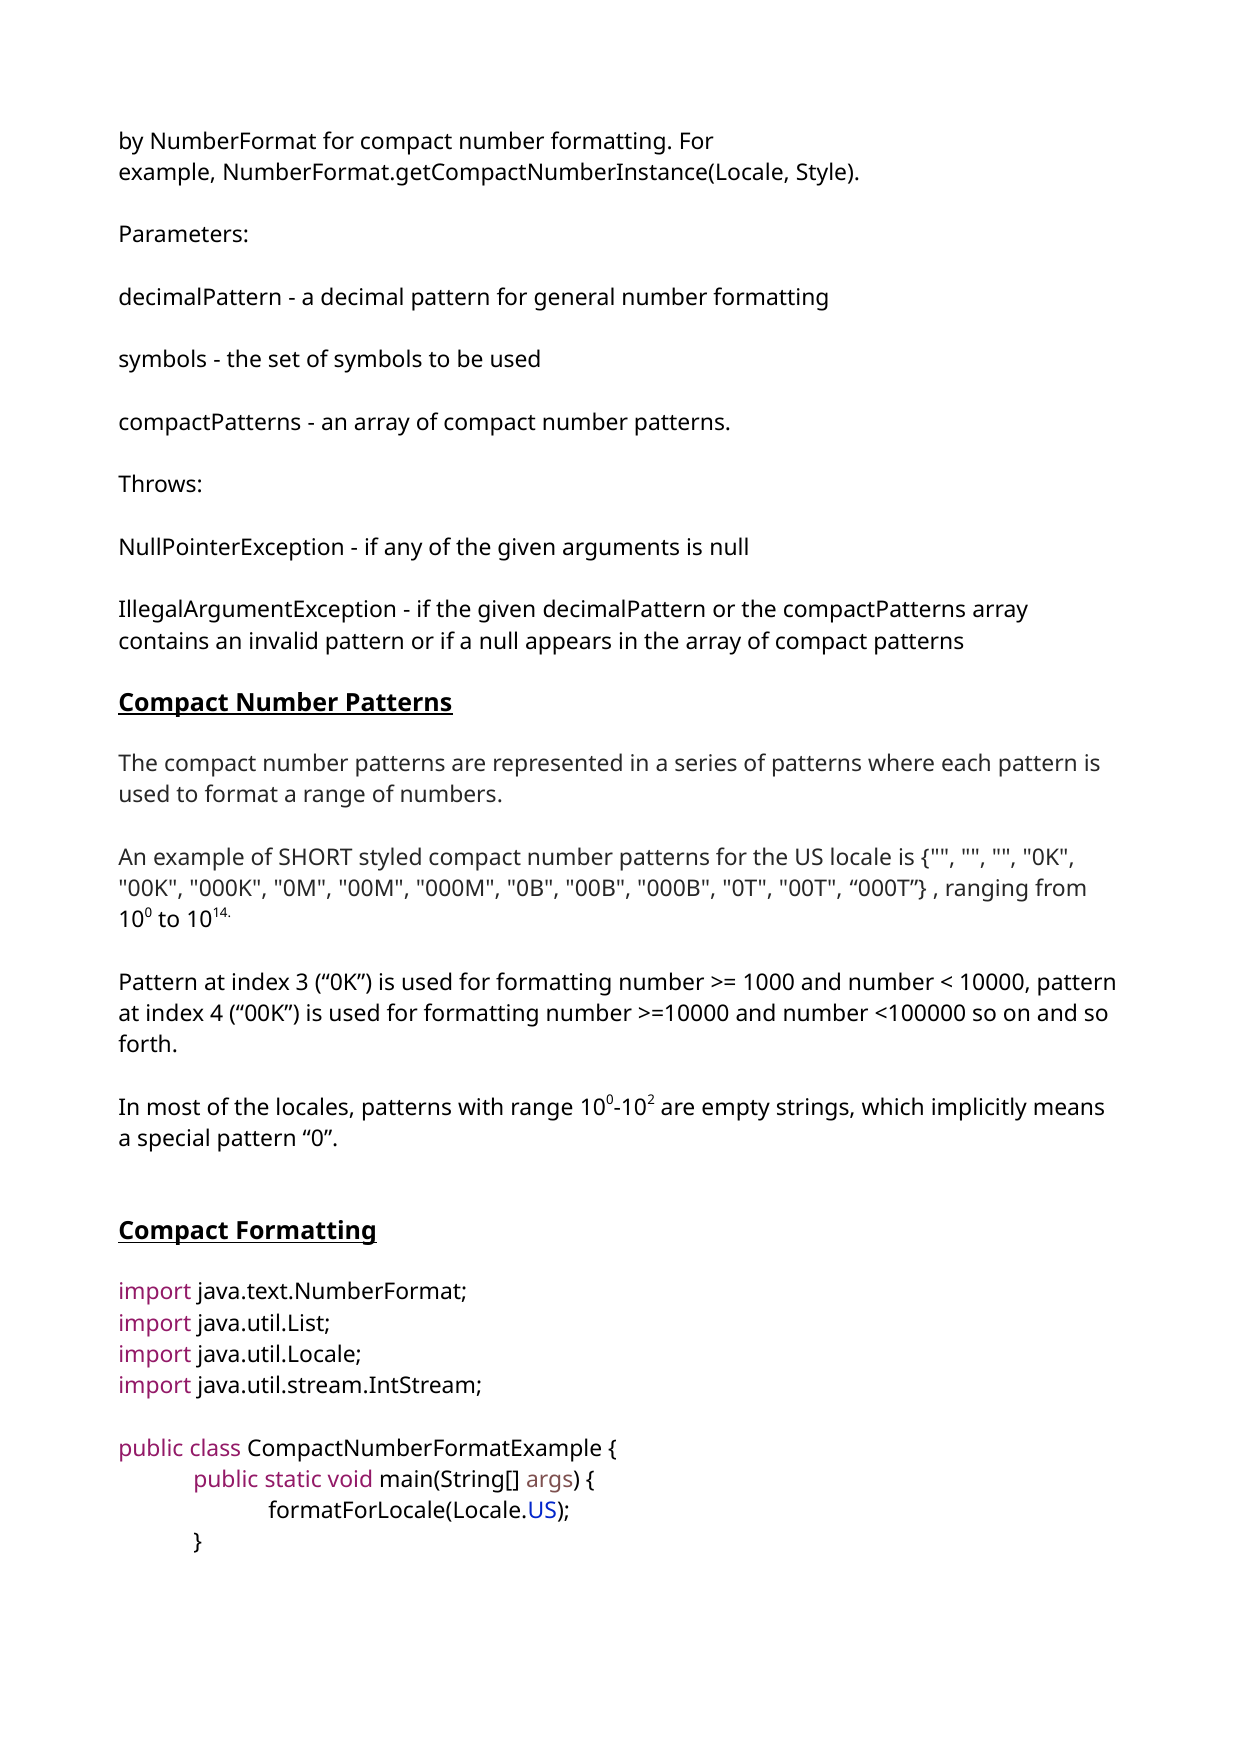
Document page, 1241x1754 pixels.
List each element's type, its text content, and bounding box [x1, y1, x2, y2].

text Parameters: [118, 218, 1122, 249]
text Pattern at index 3 (“0K”) is used for formatting number >= 1000 and number < 10000, pattern at index 4 (“00K”) is used for formatting number >=10000 and number <100000 so on and so forth. [118, 966, 1122, 1059]
text decimalPattern - a decimal pattern for general number formatting [118, 281, 1122, 312]
text public static void main(String[] args) { [118, 1463, 1122, 1494]
text formatForLocale(Locale.US); [118, 1494, 1122, 1525]
text import java.util.stream.IntStream; [118, 1369, 1122, 1400]
text Throws: [118, 468, 1122, 499]
text by NumberFormat for compact number formatting. For example, NumberFormat.getCompactNumberInstance(Locale, Style). [118, 124, 1122, 187]
text public class CompactNumberFormatExample { [118, 1431, 1122, 1463]
text } [118, 1525, 1122, 1556]
text An example of SHORT styled compact number patterns for the US locale is {"", "", "", "0K", "00K", "000K", "0M", "00M", "000M", "0B", "00B", "000B", "0T", "00T", “000T”} , ranging from 100 to 1014. [118, 841, 1122, 934]
text Compact Number Patterns [118, 684, 1122, 718]
text Compact Formatting [118, 1213, 1122, 1247]
text symbols - the set of symbols to be used [118, 343, 1122, 374]
text IllegalArgumentException - if the given decimalPattern or the compactPatterns array contains an invalid pattern or if a null appears in the array of compact patterns [118, 593, 1122, 656]
text The compact number patterns are represented in a series of patterns where each pattern is used to format a range of numbers. [118, 747, 1122, 809]
text import java.util.Locale; [118, 1338, 1122, 1369]
text NullPointerException - if any of the given arguments is null [118, 531, 1122, 562]
text import java.util.List; [118, 1306, 1122, 1338]
text compactPatterns - an array of compact number patterns. [118, 406, 1122, 437]
text In most of the locales, patterns with range 100-102 are empty strings, which implicitly means a special pattern “0”. [118, 1091, 1122, 1153]
text import java.text.NumberFormat; [118, 1275, 1122, 1306]
